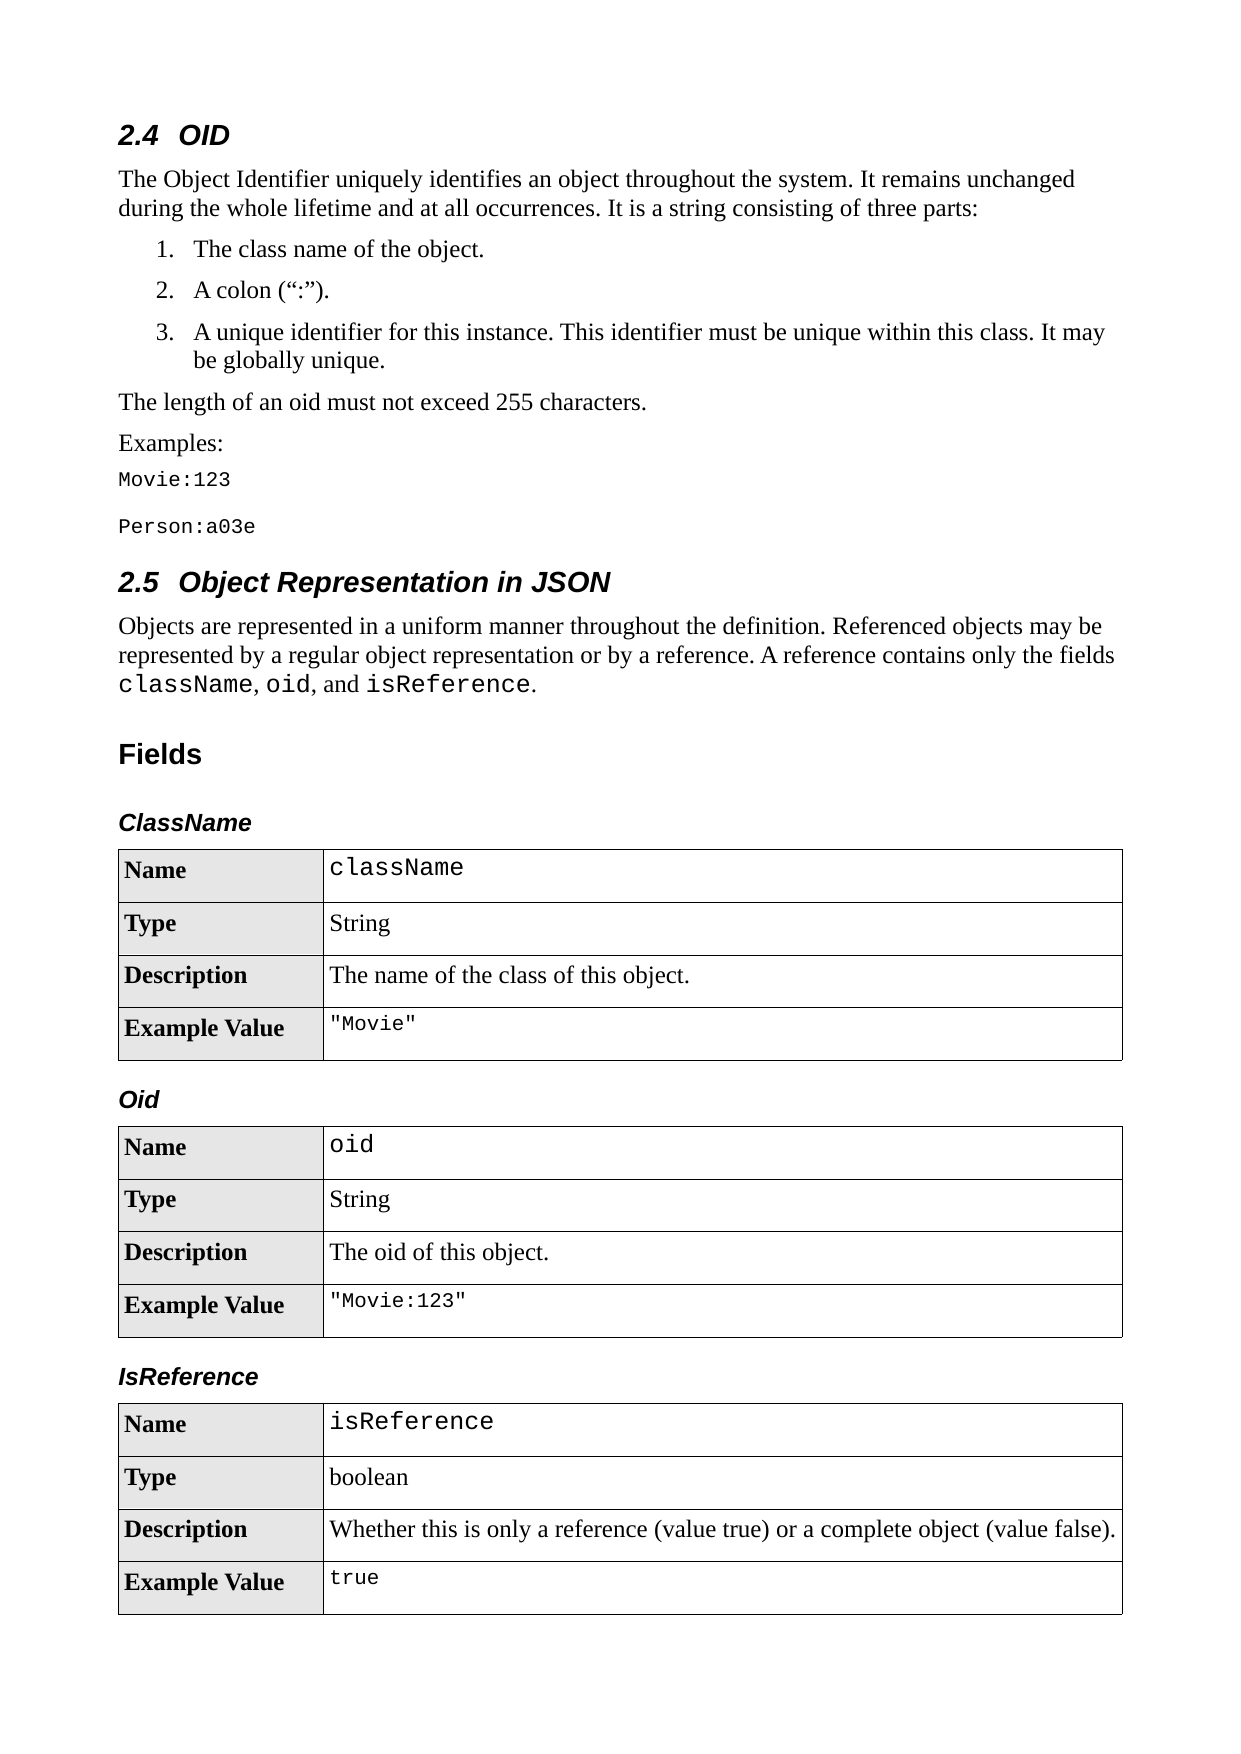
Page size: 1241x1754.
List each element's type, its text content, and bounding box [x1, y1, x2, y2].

table_cell Example Value [119, 1285, 323, 1337]
table_header Name [119, 1404, 323, 1456]
table_cell boolean [324, 1457, 1122, 1508]
text The length of an oid must not exceed 255 characters. [118, 387, 1122, 415]
text Objects are represented in a uniform manner throughout the definition. Referenced objects may be represented by a regular object representation or by a reference. A reference contains only the fields className, oid, and isReference. [118, 611, 1122, 699]
text Fields [118, 737, 1122, 771]
table_cell Type [119, 1457, 323, 1508]
table_cell Type [119, 903, 323, 954]
table_header oid [324, 1127, 1122, 1179]
list The class name of the object. [156, 234, 1122, 263]
subtitle Object Representation in JSON [118, 565, 1122, 599]
table_cell true [324, 1562, 1122, 1614]
table_cell Description [119, 1510, 323, 1561]
table_header className [324, 850, 1122, 902]
text The Object Identifier uniquely identifies an object throughout the system. It remains unchanged during the whole lifetime and at all occurrences. It is a string consisting of three parts: [118, 164, 1122, 222]
table_cell Description [119, 1232, 323, 1284]
table_cell Description [119, 956, 323, 1007]
text ClassName [118, 808, 1122, 837]
text Examples: [118, 428, 1122, 457]
table_header isReference [324, 1404, 1122, 1456]
table_header Name [119, 850, 323, 902]
table_cell The name of the class of this object. [324, 956, 1122, 1007]
subtitle OID [118, 118, 1122, 152]
text IsReference [118, 1362, 1122, 1391]
table_cell "Movie:123" [324, 1285, 1122, 1337]
text Movie:123 [118, 469, 1122, 493]
table_cell Type [119, 1180, 323, 1231]
text Oid [118, 1085, 1122, 1113]
table_cell String [324, 1180, 1122, 1231]
list A colon (“:”). [156, 275, 1122, 304]
text Person:a03e [118, 516, 1122, 540]
table_cell Example Value [119, 1562, 323, 1614]
table_cell String [324, 903, 1122, 954]
table_cell "Movie" [324, 1008, 1122, 1060]
table_cell Whether this is only a reference (value true) or a complete object (value false). [324, 1510, 1122, 1561]
table_cell Example Value [119, 1008, 323, 1060]
list A unique identifier for this instance. This identifier must be unique within this class. It may be globally unique. [156, 317, 1122, 374]
table_header Name [119, 1127, 323, 1179]
table_cell The oid of this object. [324, 1232, 1122, 1284]
